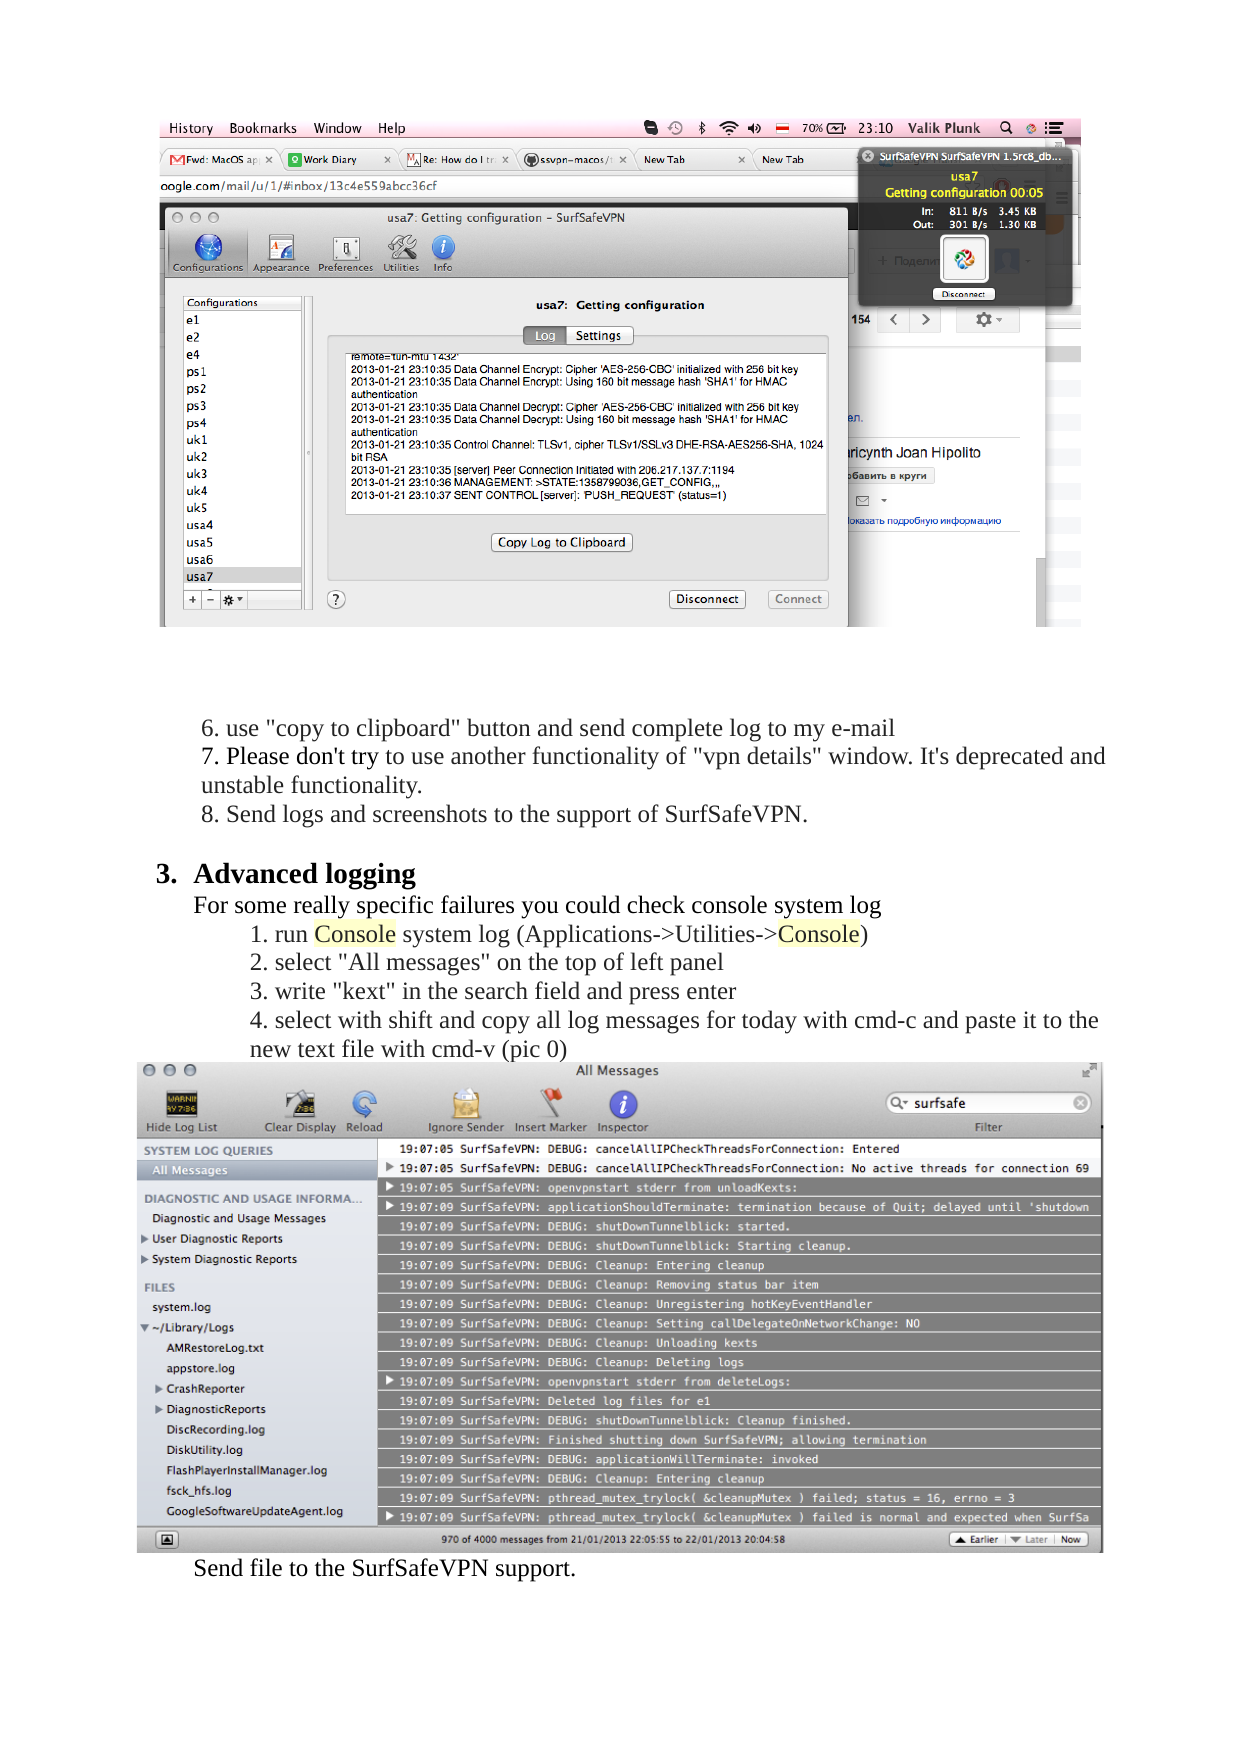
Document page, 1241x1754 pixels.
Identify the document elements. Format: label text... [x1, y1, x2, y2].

list For some really specific failures you could check console system log [156, 890, 1122, 919]
text 7. Please don't try to use another functionality of "vpn details" window. It's deprecated and unstable functionality. [201, 741, 1122, 799]
picture [159, 118, 1081, 627]
picture [136, 1062, 1104, 1553]
list 1. run Console system log (Applications->Utilities->Console) [249, 919, 1122, 947]
text 8. Send logs and screenshots to the support of SurfSafeVPN. [201, 799, 1122, 828]
text 2. select "All messages" on the top of left panel [249, 947, 1122, 976]
list Send file to the SurfSafeVPN support. [156, 1062, 1122, 1581]
list Advanced logging [156, 856, 1122, 890]
text 6. use "copy to clipboard" button and send complete log to my e-mail [201, 713, 1122, 741]
text 3. write "kext" in the search field and press enter [249, 976, 1122, 1005]
text 4. select with shift and copy all log messages for today with cmd-c and paste it to the new text file with cmd-v (pic 0) [249, 1005, 1122, 1062]
